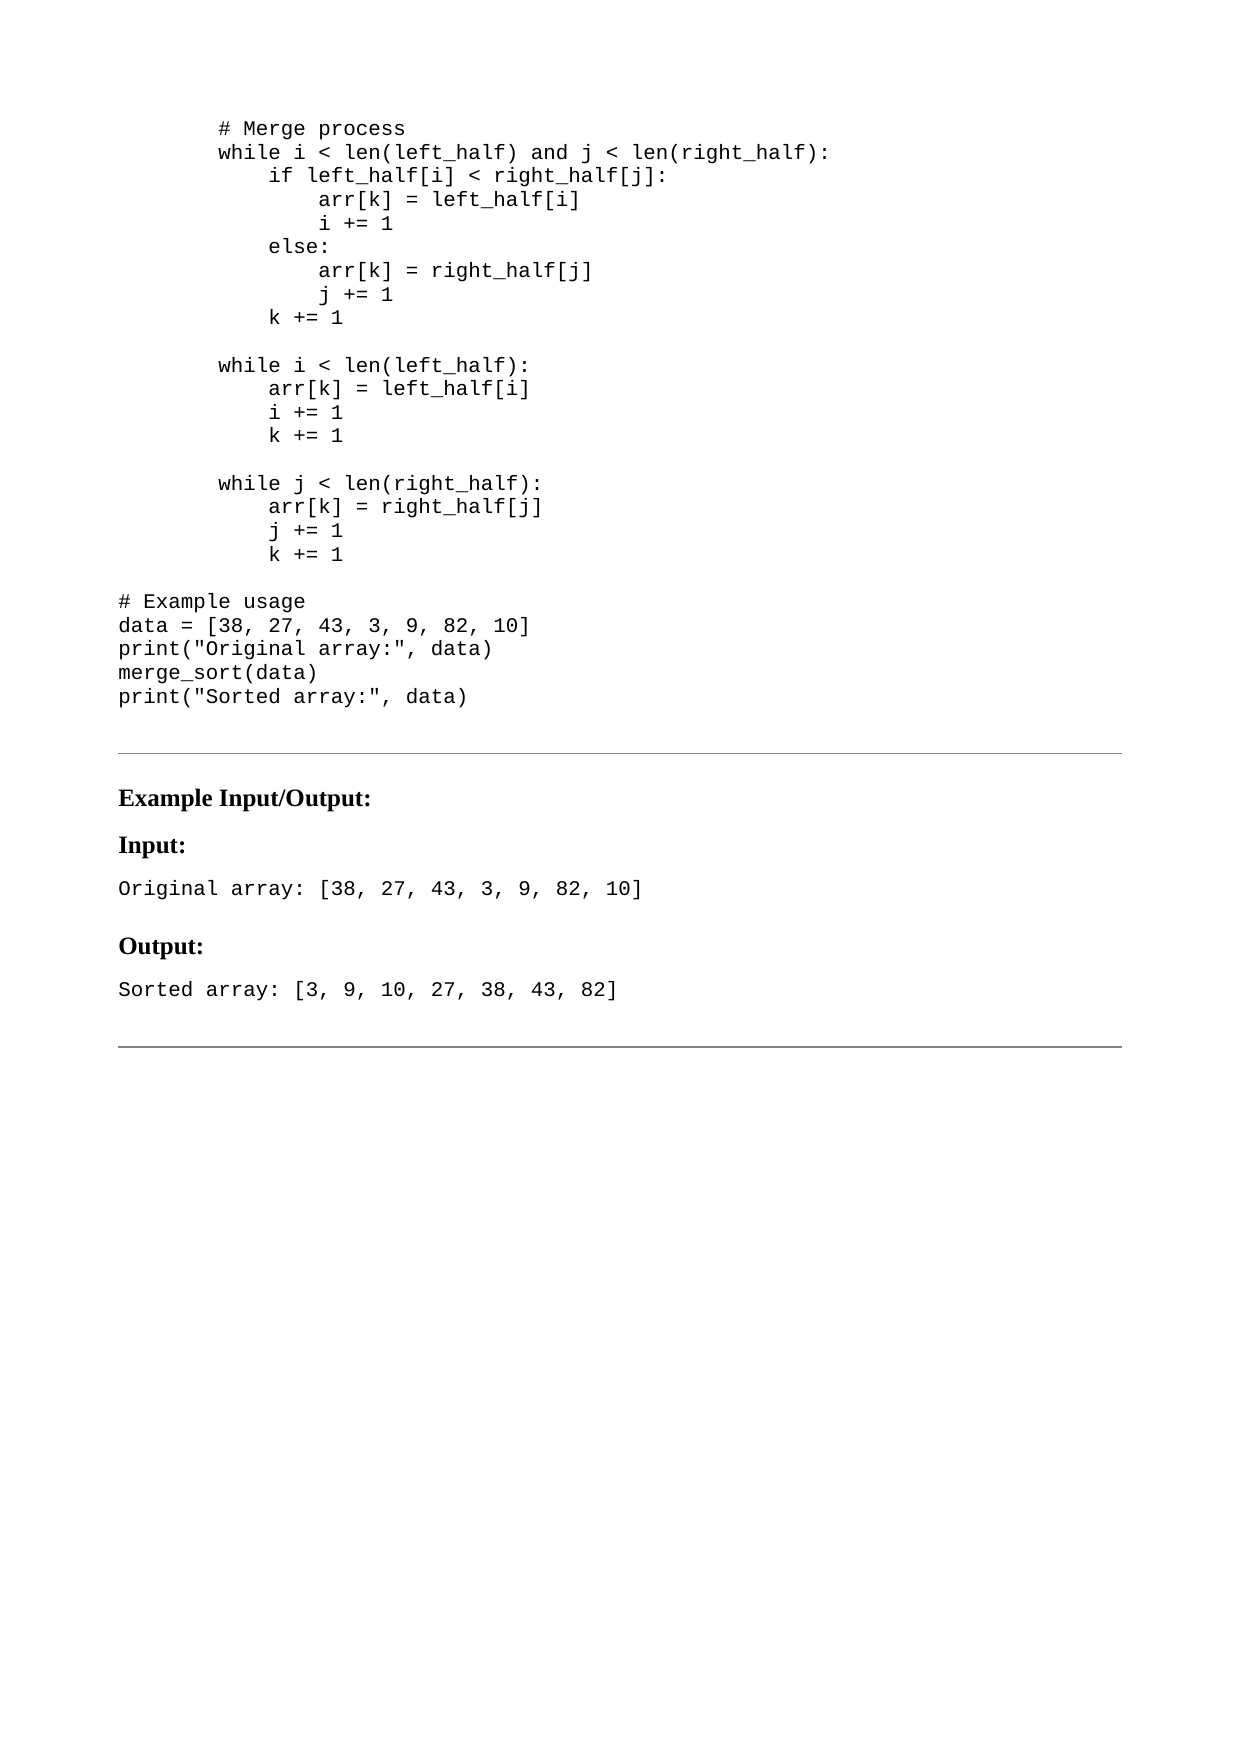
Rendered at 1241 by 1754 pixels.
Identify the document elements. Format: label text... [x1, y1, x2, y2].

text merge_sort(data) [118, 662, 1122, 686]
text j += 1 [118, 284, 1122, 307]
text print("Sorted array:", data) [118, 686, 1122, 709]
text arr[k] = left_half[i] [118, 378, 1122, 402]
text while i < len(left_half): [118, 354, 1122, 378]
text k += 1 [118, 544, 1122, 567]
text arr[k] = right_half[j] [118, 496, 1122, 520]
text while j < len(right_half): [118, 473, 1122, 496]
text # Example usage [118, 591, 1122, 615]
text Sorted array: [3, 9, 10, 27, 38, 43, 82] [118, 979, 1122, 1003]
text k += 1 [118, 426, 1122, 449]
text Input: [118, 831, 1122, 859]
text print("Original array:", data) [118, 638, 1122, 662]
text while i < len(left_half) and j < len(right_half): [118, 142, 1122, 165]
text if left_half[i] < right_half[j]: [118, 165, 1122, 189]
text # Merge process [118, 118, 1122, 142]
text k += 1 [118, 307, 1122, 331]
text i += 1 [118, 402, 1122, 426]
text i += 1 [118, 213, 1122, 236]
text data = [38, 27, 43, 3, 9, 82, 10] [118, 615, 1122, 638]
text else: [118, 236, 1122, 260]
text arr[k] = left_half[i] [118, 189, 1122, 213]
text Output: [118, 931, 1122, 960]
text j += 1 [118, 520, 1122, 544]
text Example Input/Output: [118, 783, 1122, 812]
text arr[k] = right_half[j] [118, 260, 1122, 284]
text Original array: [38, 27, 43, 3, 9, 82, 10] [118, 878, 1122, 902]
